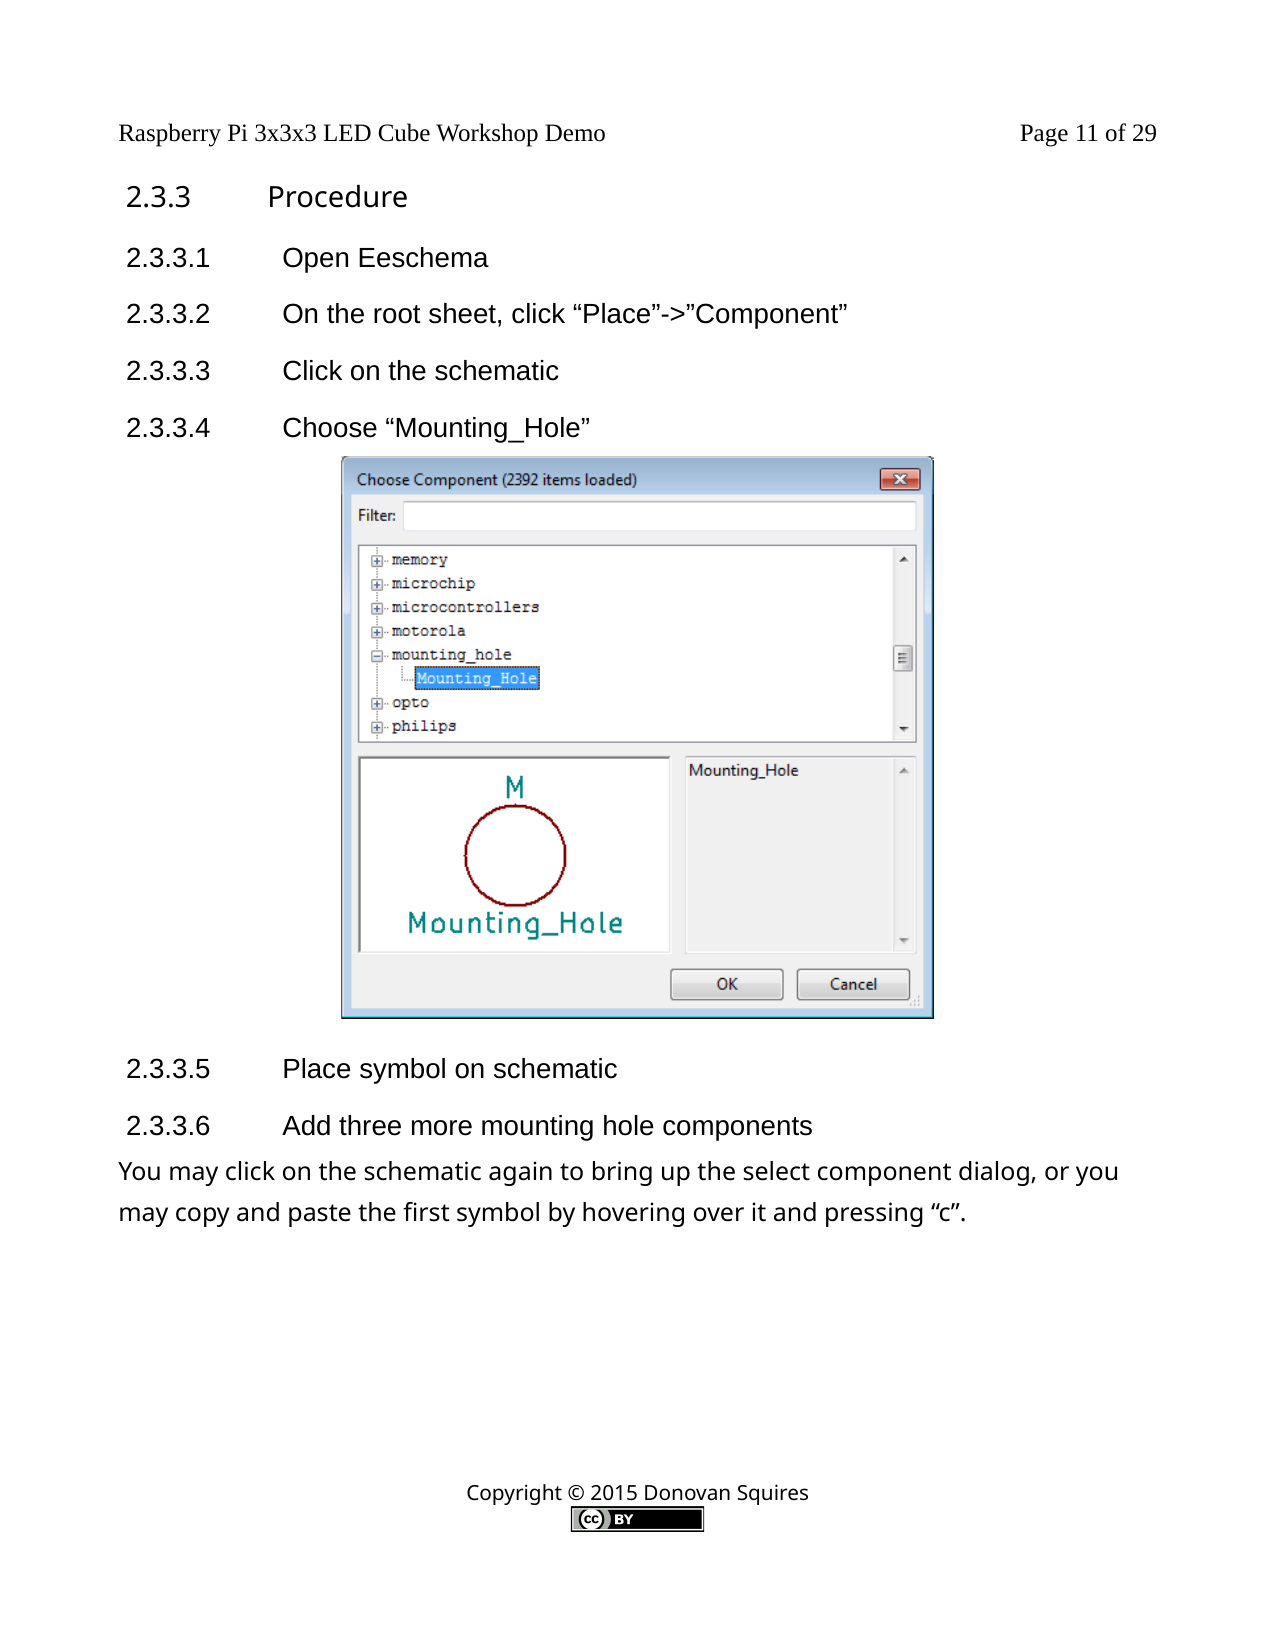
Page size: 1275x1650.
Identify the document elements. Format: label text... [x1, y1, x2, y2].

subtitle Add three more mounting hole components [118, 1109, 1157, 1141]
subtitle Open Eeschema [118, 241, 1157, 273]
text You may click on the schematic again to bring up the select component dialog, or you may copy and paste the first symbol by hovering over it and pressing “c”. [118, 1153, 1157, 1228]
subtitle Place symbol on schematic [118, 1052, 1157, 1084]
subtitle Choose “Mounting_Hole” [118, 412, 1157, 443]
subtitle Procedure [118, 176, 1157, 216]
picture [570, 1506, 705, 1532]
subtitle On the root sheet, click “Place”->”Component” [118, 298, 1157, 330]
picture [341, 456, 934, 1019]
subtitle Click on the schematic [118, 355, 1157, 387]
